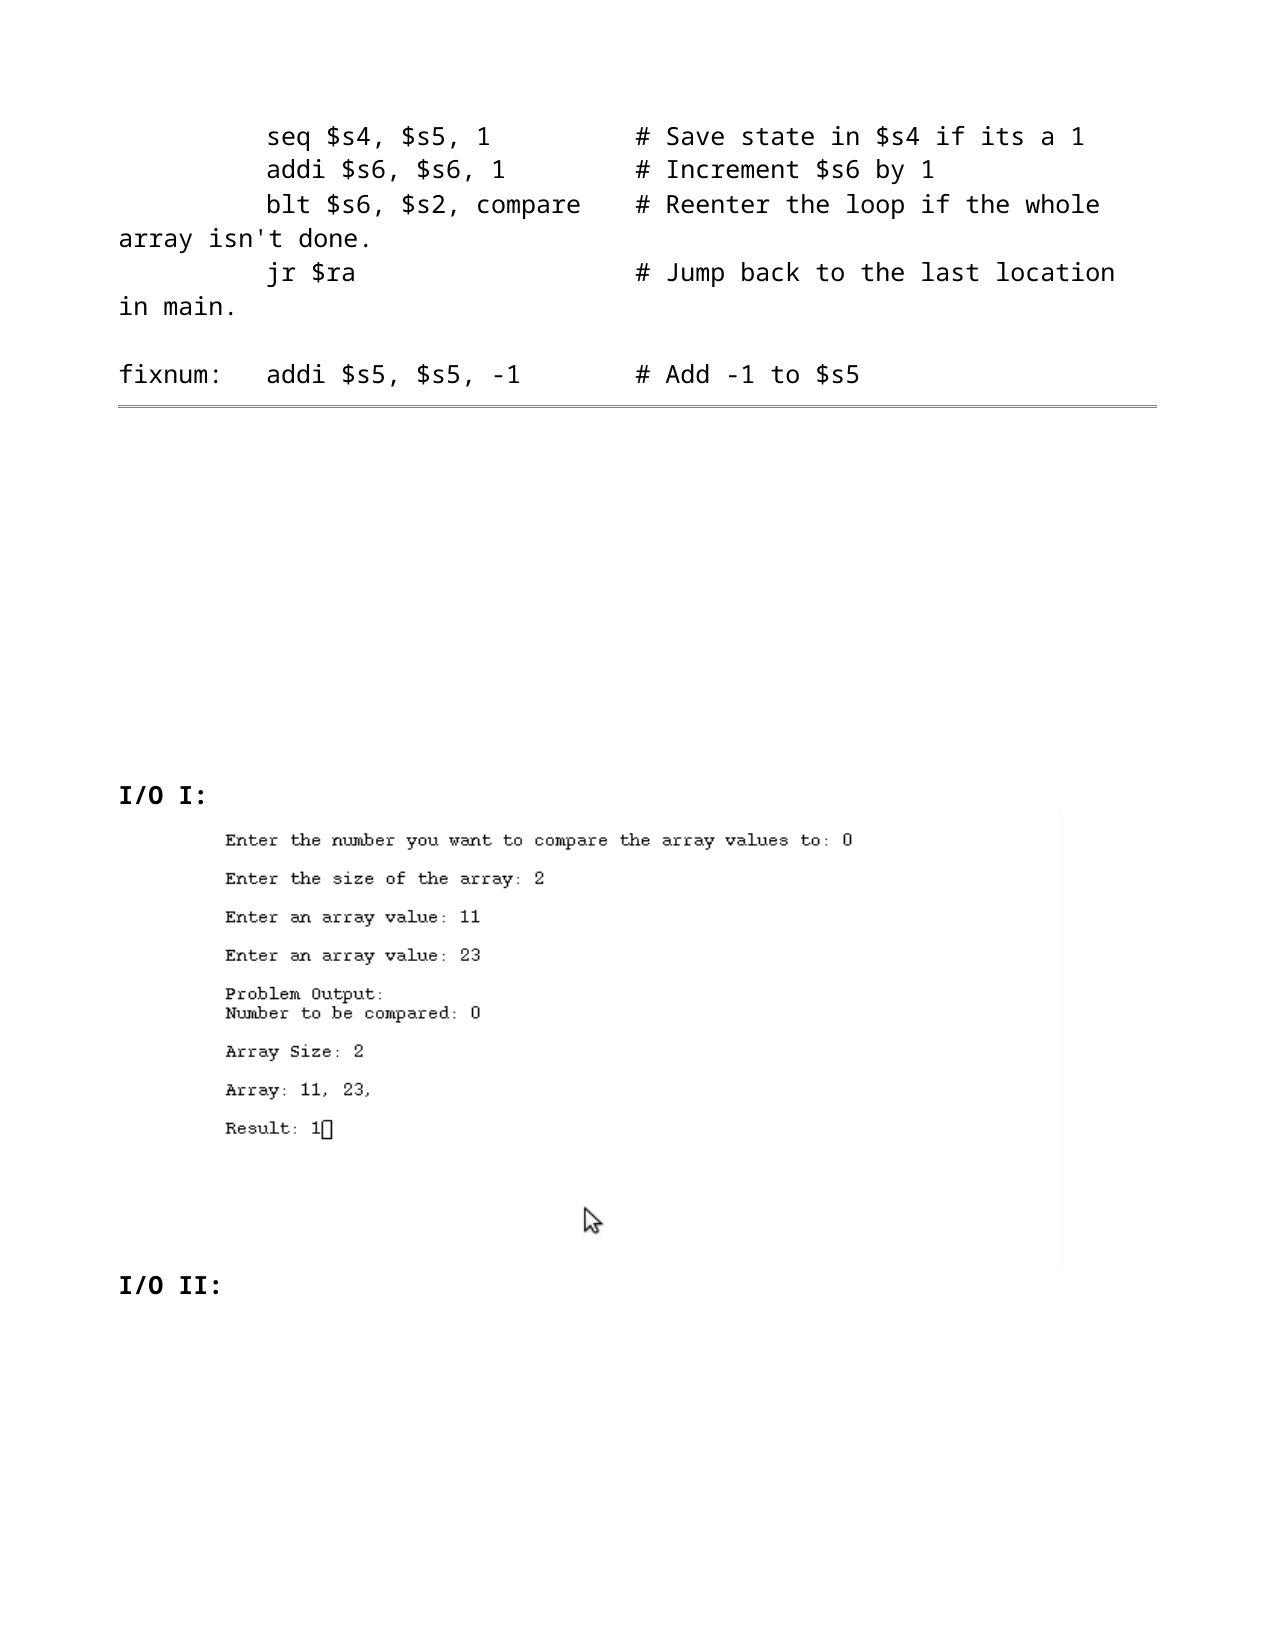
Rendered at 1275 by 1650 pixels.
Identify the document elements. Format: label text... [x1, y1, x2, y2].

text I/O II: [118, 811, 1157, 1302]
text addi $s6, $s6, 1 # Increment $s6 by 1 [118, 152, 1157, 186]
text blt $s6, $s2, compare # Reenter the loop if the whole array isn't done. [118, 186, 1157, 254]
text jr $ra # Jump back to the last location in main. [118, 254, 1157, 322]
picture [213, 811, 1062, 1268]
text I/O I: [118, 777, 1157, 811]
text seq $s4, $s5, 1 # Save state in $s4 if its a 1 [118, 118, 1157, 152]
text fixnum: addi $s5, $s5, -1 # Add -1 to $s5 [118, 357, 1157, 391]
